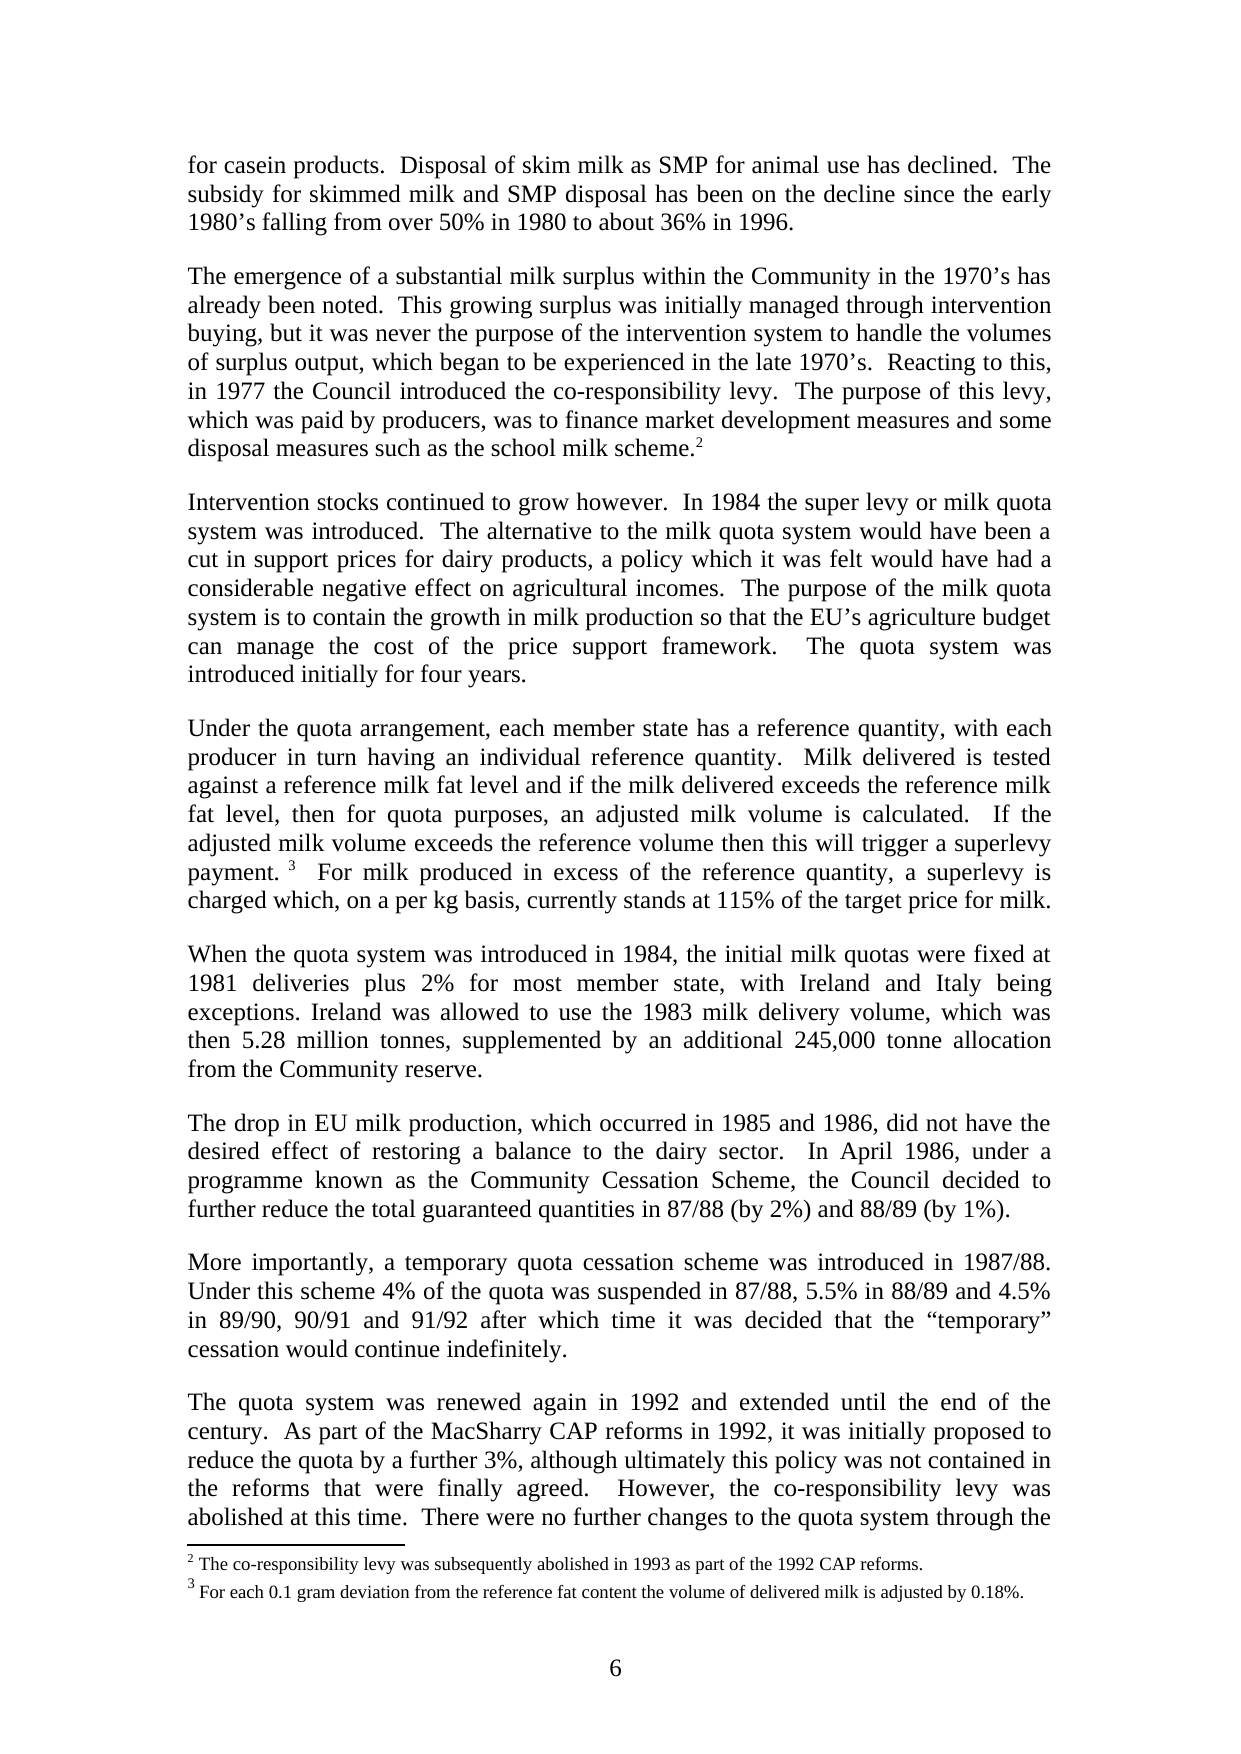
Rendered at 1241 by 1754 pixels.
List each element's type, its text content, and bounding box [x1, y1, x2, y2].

text The emergence of a substantial milk surplus within the Community in the 1970’s has already been noted. This growing surplus was initially managed through intervention buying, but it was never the purpose of the intervention system to handle the volumes of surplus output, which began to be experienced in the late 1970’s. Reacting to this, in 1977 the Council introduced the co-responsibility levy. The purpose of this levy, which was paid by producers, was to finance market development measures and some disposal measures such as the school milk scheme. [187, 261, 1053, 462]
text Intervention stocks continued to grow however. In 1984 the super levy or milk quota system was introduced. The alternative to the milk quota system would have been a cut in support prices for dairy products, a policy which it was felt would have had a considerable negative effect on agricultural incomes. The purpose of the milk quota system is to contain the growth in milk production so that the EU’s agriculture budget can manage the cost of the price support framework. The quota system was introduced initially for four years. [187, 487, 1053, 688]
text The co-responsibility levy was subsequently abolished in 1993 as part of the 1992 CAP reforms. [187, 1551, 1053, 1575]
text for casein products. Disposal of skim milk as SMP for animal use has declined. The subsidy for skimmed milk and SMP disposal has been on the decline since the early 1980’s falling from over 50% in 1980 to about 36% in 1996. [187, 150, 1053, 236]
text When the quota system was introduced in 1984, the initial milk quotas were fixed at 1981 deliveries plus 2% for most member state, with Ireland and Italy being exceptions. Ireland was allowed to use the 1983 milk delivery volume, which was then 5.28 million tonnes, supplemented by an additional 245,000 tonne allocation from the Community reserve. [187, 939, 1053, 1083]
text Under the quota arrangement, each member state has a reference quantity, with each producer in turn having an individual reference quantity. Milk delivered is tested against a reference milk fat level and if the milk delivered exceeds the reference milk fat level, then for quota purposes, an adjusted milk volume is calculated. If the adjusted milk volume exceeds the reference volume then this will trigger a superlevy payment. For milk produced in excess of the reference quantity, a superlevy is charged which, on a per kg basis, currently stands at 115% of the target price for milk. [187, 713, 1053, 914]
text More importantly, a temporary quota cessation scheme was introduced in 1987/88. Under this scheme 4% of the quota was suspended in 87/88, 5.5% in 88/89 and 4.5% in 89/90, 90/91 and 91/92 after which time it was decided that the “temporary” cessation would continue indefinitely. [187, 1247, 1053, 1362]
text For each 0.1 gram deviation from the reference fat content the volume of delivered milk is adjusted by 0.18%. [187, 1575, 1053, 1604]
text The drop in EU milk production, which occurred in 1985 and 1986, did not have the desired effect of restoring a balance to the dairy sector. In April 1986, under a programme known as the Community Cessation Scheme, the Council decided to further reduce the total guaranteed quantities in 87/88 (by 2%) and 88/89 (by 1%). [187, 1108, 1053, 1223]
text The quota system was renewed again in 1992 and extended until the end of the century. As part of the MacSharry CAP reforms in 1992, it was initially proposed to reduce the quota by a further 3%, although ultimately this policy was not contained in the reforms that were finally agreed. However, the co-responsibility levy was abolished at this time. There were no further changes to the quota system through the [187, 1387, 1053, 1531]
